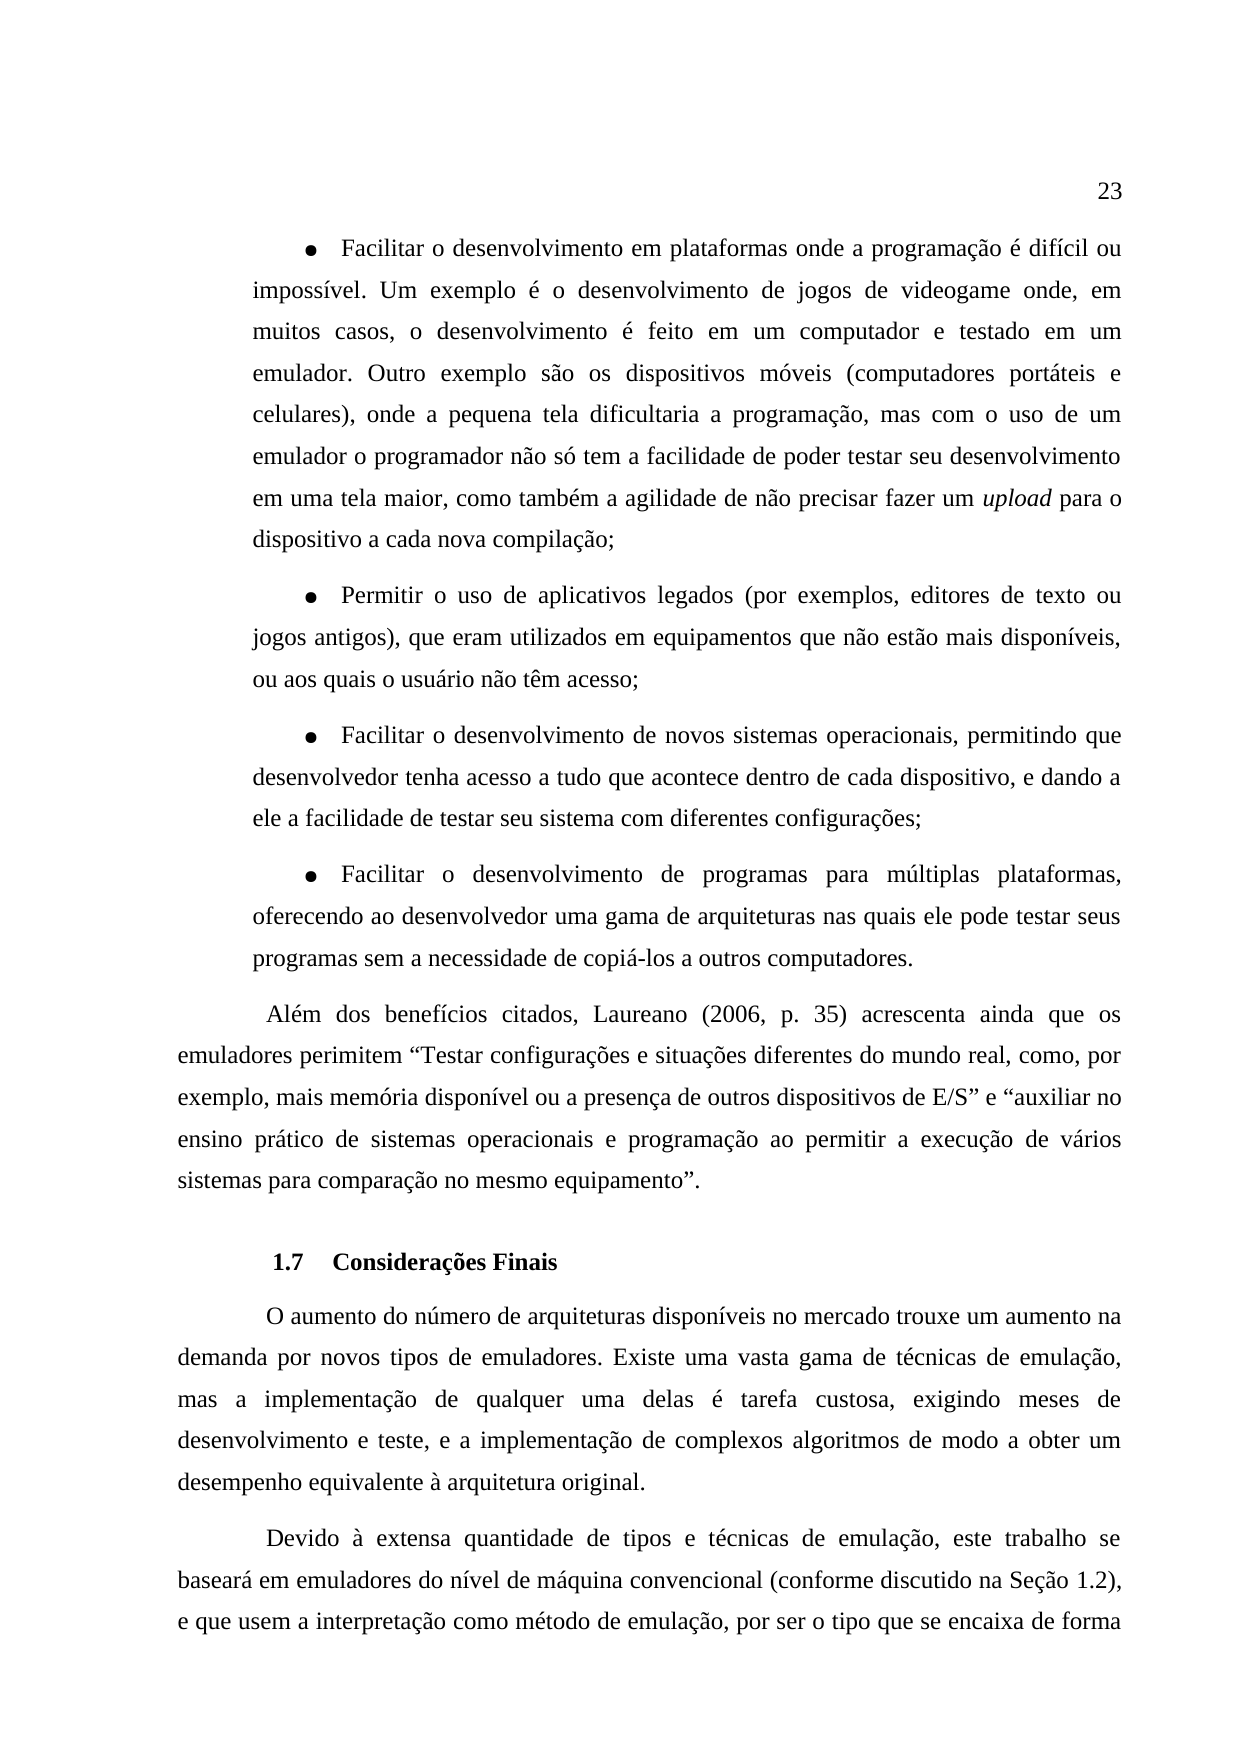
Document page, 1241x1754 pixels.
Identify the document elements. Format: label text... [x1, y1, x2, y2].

text Além dos benefícios citados, Laureano (2006, p. 35) acrescenta ainda que os emuladores perimitem “Testar configurações e situações diferentes do mundo real, como, por exemplo, mais memória disponível ou a presença de outros dispositivos de E/S” e “auxiliar no ensino prático de sistemas operacionais e programação ao permitir a execução de vários sistemas para comparação no mesmo equipamento”. [177, 1000, 1122, 1194]
list Permitir o uso de aplicativos legados (por exemplos, editores de texto ou jogos antigos), que eram utilizados em equipamentos que não estão mais disponíveis, ou aos quais o usuário não têm acesso; [215, 582, 1122, 692]
list Facilitar o desenvolvimento de programas para múltiplas plataformas, oferecendo ao desenvolvedor uma gama de arquiteturas nas quais ele pode testar seus programas sem a necessidade de copiá-los a outros computadores. [215, 861, 1122, 971]
list Facilitar o desenvolvimento em plataformas onde a programação é difícil ou impossível. Um exemplo é o desenvolvimento de jogos de videogame onde, em muitos casos, o desenvolvimento é feito em um computador e testado em um emulador. Outro exemplo são os dispositivos móveis (computadores portáteis e celulares), onde a pequena tela dificultaria a programação, mas com o uso de um emulador o programador não só tem a facilidade de poder testar seu desenvolvimento em uma tela maior, como também a agilidade de não precisar fazer um upload para o dispositivo a cada nova compilação; [215, 234, 1122, 553]
subtitle Considerações Finais [177, 1248, 1122, 1275]
text Devido à extensa quantidade de tipos e técnicas de emulação, este trabalho se baseará em emuladores do nível de máquina convencional (conforme discutido na Seção 1.2), e que usem a interpretação como método de emulação, por ser o tipo que se encaixa de forma [177, 1524, 1122, 1635]
list Facilitar o desenvolvimento de novos sistemas operacionais, permitindo que desenvolvedor tenha acesso a tudo que acontece dentro de cada dispositivo, e dando a ele a facilidade de testar seu sistema com diferentes configurações; [215, 721, 1122, 832]
text O aumento do número de arquiteturas disponíveis no mercado trouxe um aumento na demanda por novos tipos de emuladores. Existe uma vasta gama de técnicas de emulação, mas a implementação de qualquer uma delas é tarefa custosa, exigindo meses de desenvolvimento e teste, e a implementação de complexos algoritmos de modo a obter um desempenho equivalente à arquitetura original. [177, 1302, 1122, 1496]
